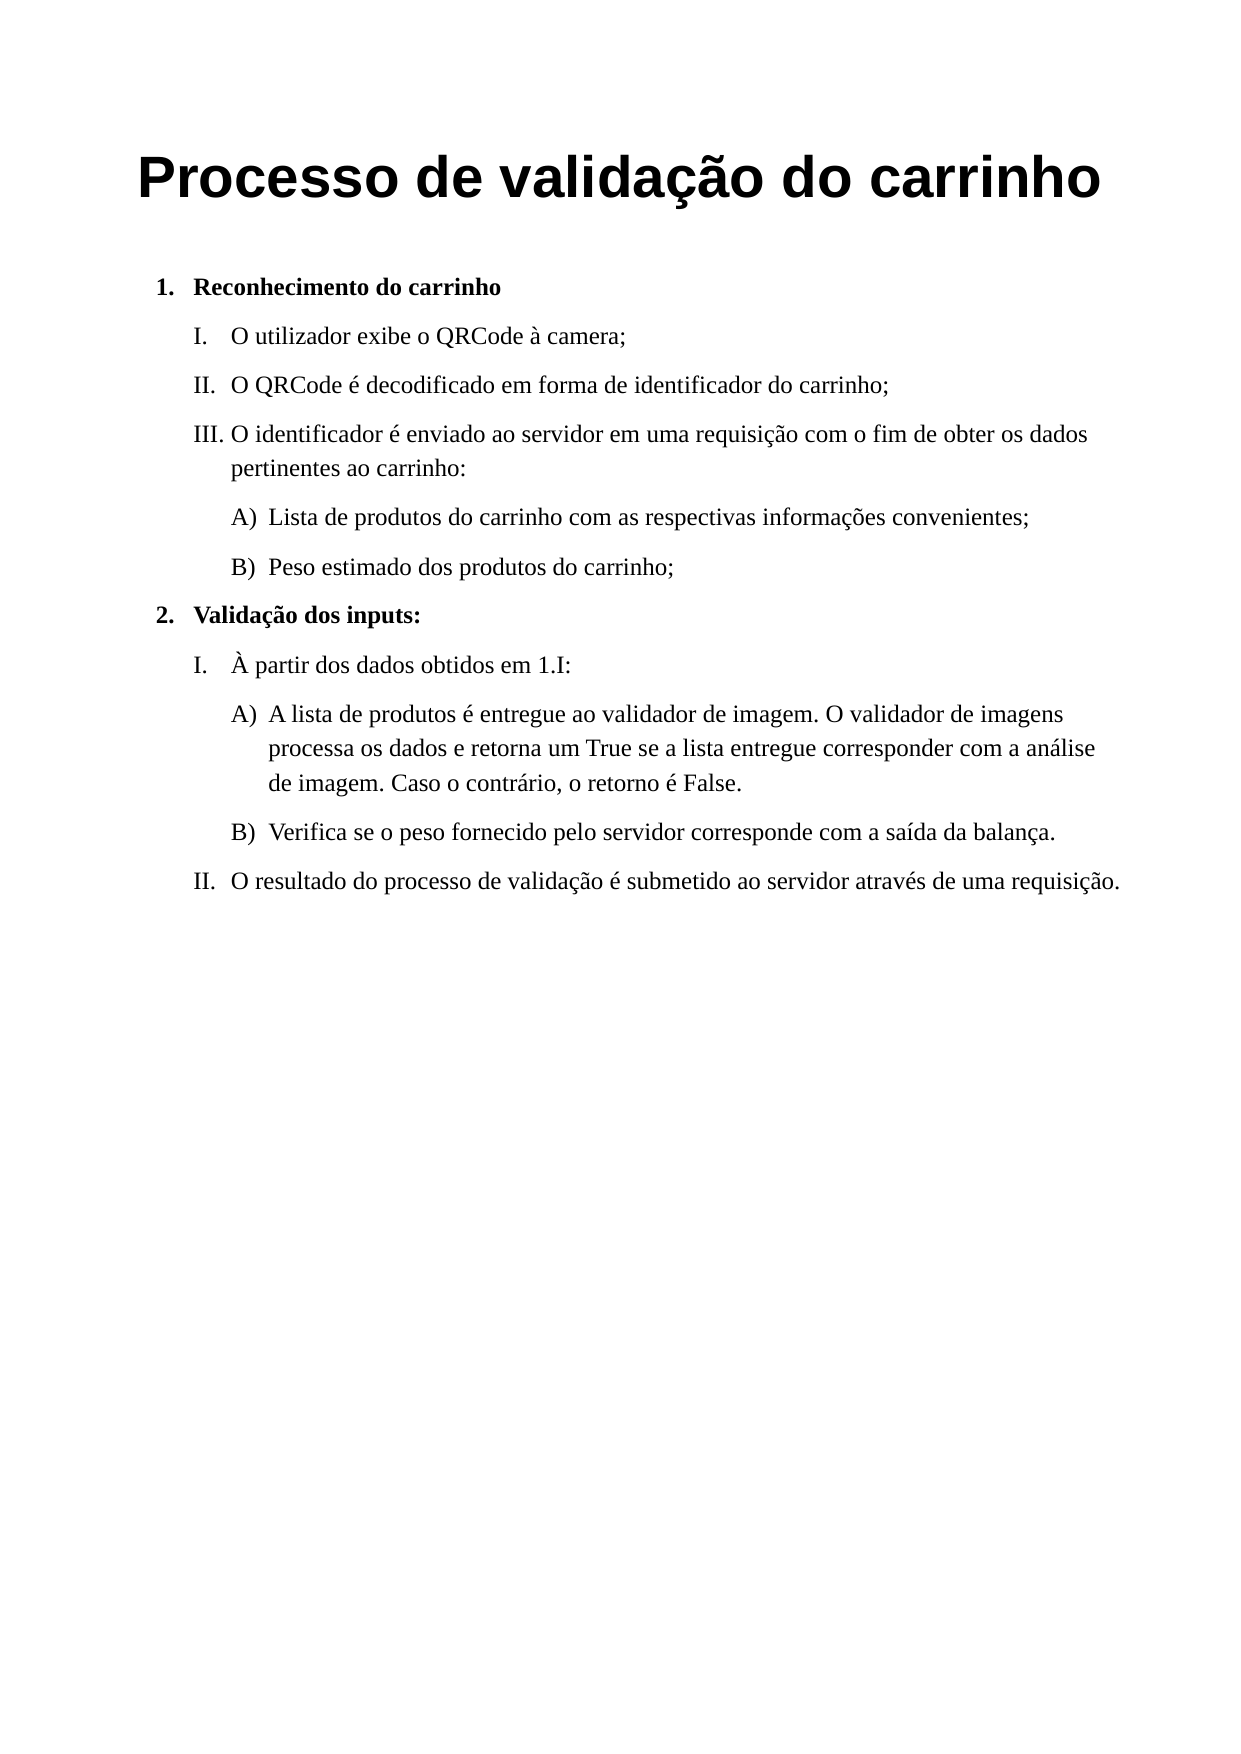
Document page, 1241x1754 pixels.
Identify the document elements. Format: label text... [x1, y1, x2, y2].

title Processo de validação do carrinho [118, 143, 1122, 210]
list O identificador é enviado ao servidor em uma requisição com o fim de obter os dados pertinentes ao carrinho: [193, 419, 1122, 482]
list Validação dos inputs: [156, 601, 1122, 629]
list Lista de produtos do carrinho com as respectivas informações convenientes; [231, 502, 1122, 531]
list Reconhecimento do carrinho [156, 272, 1122, 301]
list A lista de produtos é entregue ao validador de imagem. O validador de imagens processa os dados e retorna um True se a lista entregue corresponder com a análise de imagem. Caso o contrário, o retorno é False. [231, 699, 1122, 796]
list O QRCode é decodificado em forma de identificador do carrinho; [193, 370, 1122, 399]
list Peso estimado dos produtos do carrinho; [231, 552, 1122, 580]
list O resultado do processo de validação é submetido ao servidor através de uma requisição. [193, 866, 1122, 894]
list À partir dos dados obtidos em 1.I: [193, 650, 1122, 678]
list Verifica se o peso fornecido pelo servidor corresponde com a saída da balança. [231, 817, 1122, 846]
list O utilizador exibe o QRCode à camera; [193, 321, 1122, 349]
